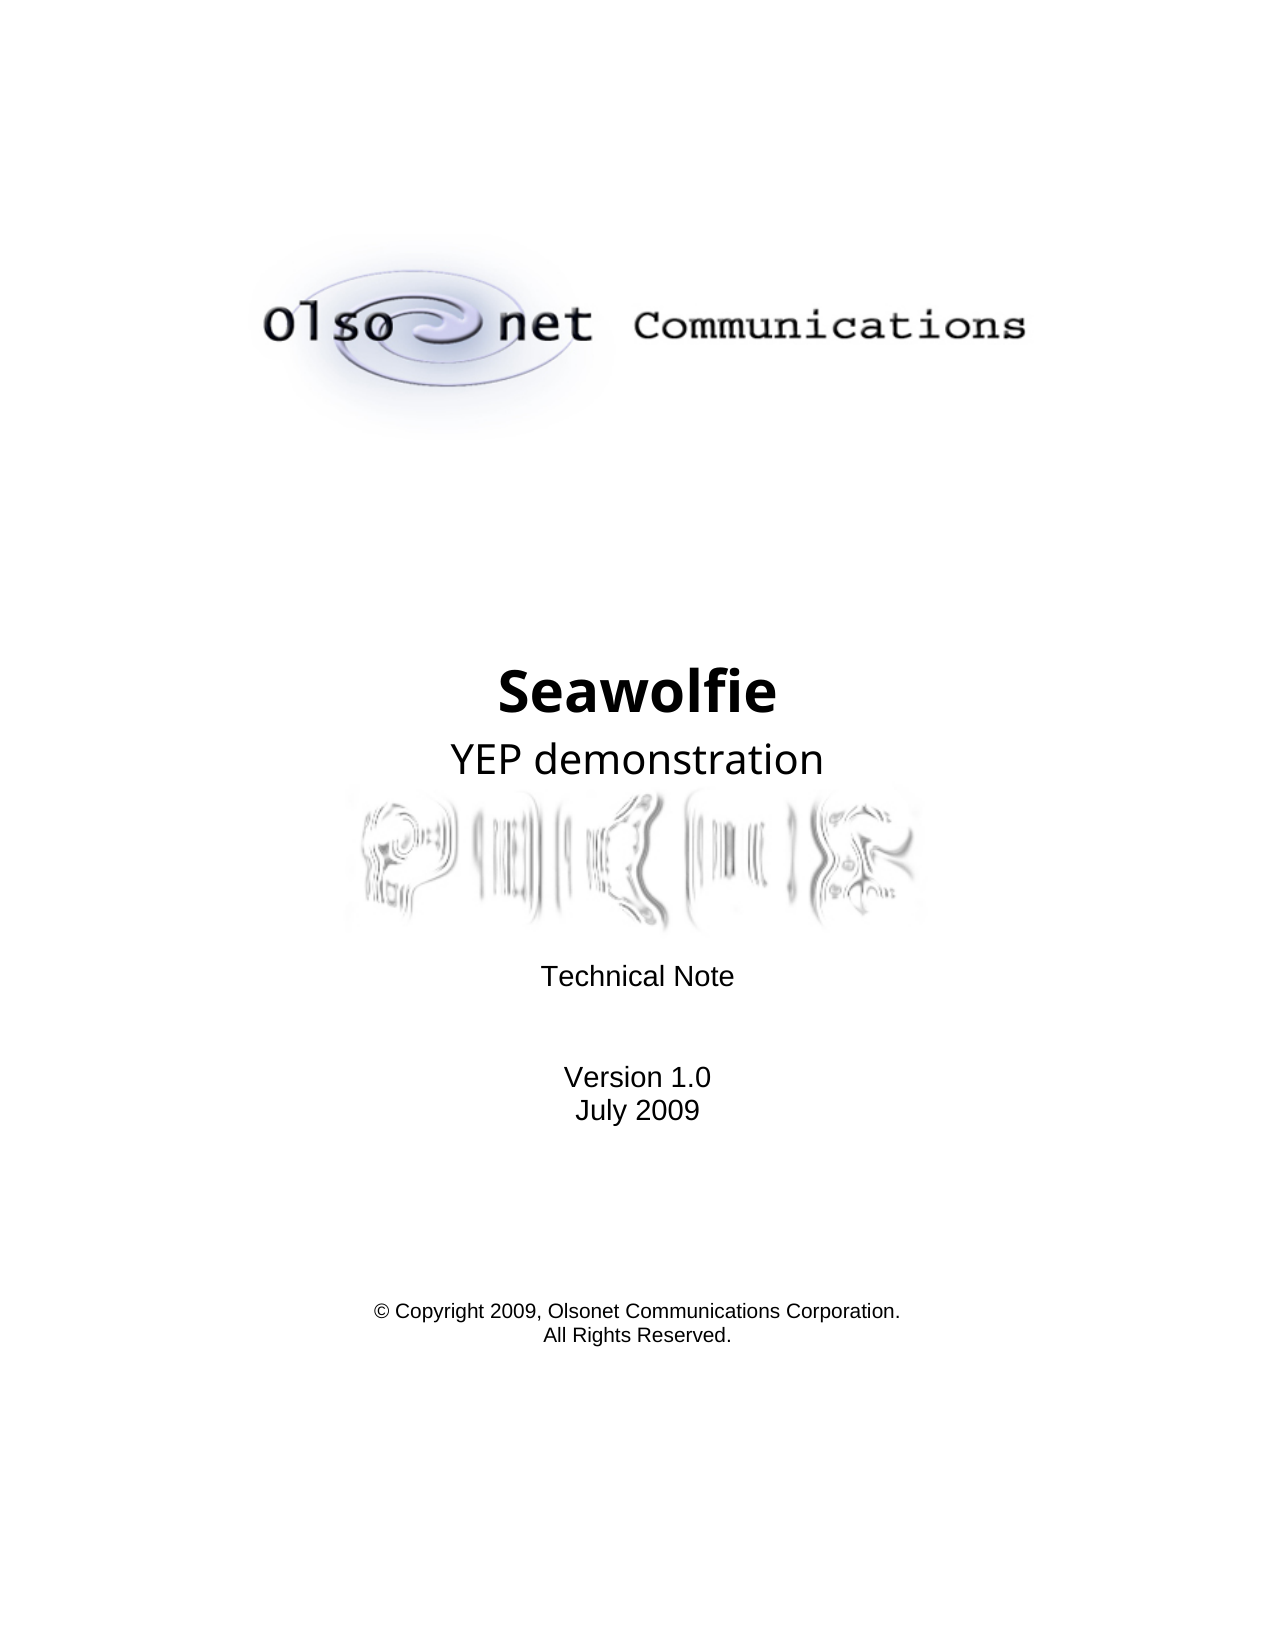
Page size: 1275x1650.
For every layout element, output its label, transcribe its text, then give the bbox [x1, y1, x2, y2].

text All Rights Reserved. [210, 1323, 1065, 1347]
picture [780, 766, 792, 771]
text Version 1.0 [210, 1060, 1065, 1093]
text Technical Note [210, 959, 322, 993]
picture [628, 766, 640, 771]
text July 2009 [210, 1093, 1065, 1127]
picture [730, 766, 740, 771]
picture [324, 766, 946, 998]
subtitle Seawolfie [210, 650, 1065, 730]
text Technical Note [947, 959, 1065, 993]
text © Copyright 2009, Olsonet Communications Corporation. [210, 1299, 1065, 1323]
picture [241, 234, 1034, 440]
text YEP demonstration [210, 730, 1065, 999]
picture [539, 766, 551, 771]
